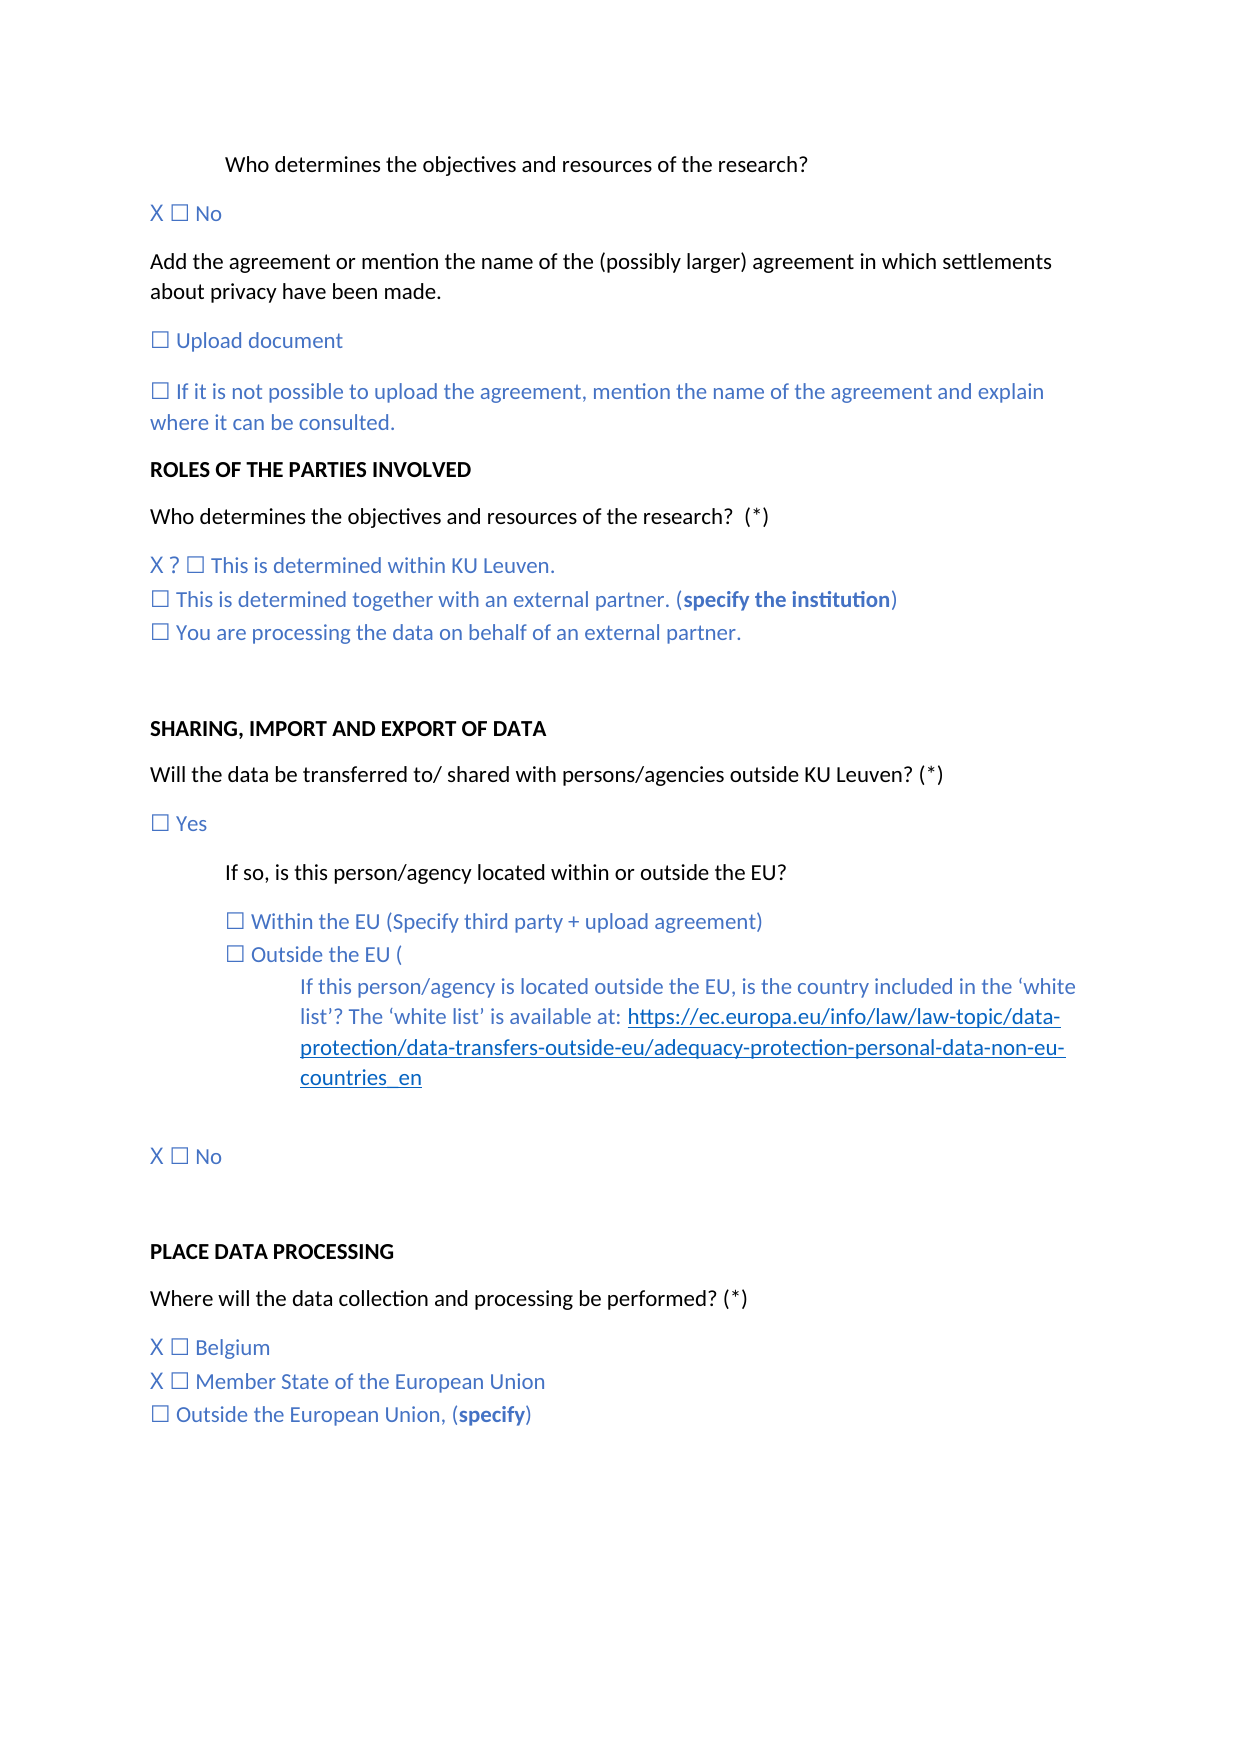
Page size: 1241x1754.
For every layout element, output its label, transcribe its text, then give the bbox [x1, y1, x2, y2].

text PLACE DATA PROCESSING [150, 1237, 1090, 1265]
text ☐ Yes [150, 807, 1090, 839]
text Who determines the objectives and resources of the research? [225, 150, 1090, 178]
text X ☐ No [150, 197, 1090, 228]
list If this person/agency is located outside the EU, is the country included in the ‘white list’? The ‘white list’ is available at: https://ec.europa.eu/info/law/law-topic/data-protection/data-transfers-outside-eu/adequacy-protection-personal-data-non-eu-countries_en [300, 972, 1090, 1091]
list ☐ Outside the European Union, (specify) [150, 1398, 1090, 1430]
list X ☐ Belgium [150, 1331, 1090, 1362]
list X ☐ Member State of the European Union [150, 1365, 1090, 1396]
list ☐ This is determined together with an external partner. (specify the institution) [150, 583, 1090, 614]
text ☐ If it is not possible to upload the agreement, mention the name of the agreement and explain where it can be consulted. [150, 375, 1090, 436]
text Who determines the objectives and resources of the research? (*) [150, 502, 1090, 530]
text Will the data be transferred to/ shared with persons/agencies outside KU Leuven? (*) [150, 761, 1090, 788]
text Where will the data collection and processing be performed? (*) [150, 1284, 1090, 1312]
text ROLES OF THE PARTIES INVOLVED [150, 455, 1090, 483]
list X ? ☐ This is determined within KU Leuven. [150, 549, 1090, 580]
text SHARING, IMPORT AND EXPORT OF DATA [150, 714, 1090, 742]
text If so, is this person/agency located within or outside the EU? [225, 858, 1090, 886]
text Add the agreement or mention the name of the (possibly larger) agreement in which settlements about privacy have been made. [150, 247, 1090, 306]
list ☐ You are processing the data on behalf of an external partner. [150, 616, 1090, 648]
text ☐ Upload document [150, 324, 1090, 356]
text X ☐ No [150, 1140, 1090, 1171]
list ☐ Outside the EU ( [225, 938, 1090, 970]
list ☐ Within the EU (Specify third party + upload agreement) [225, 905, 1090, 936]
